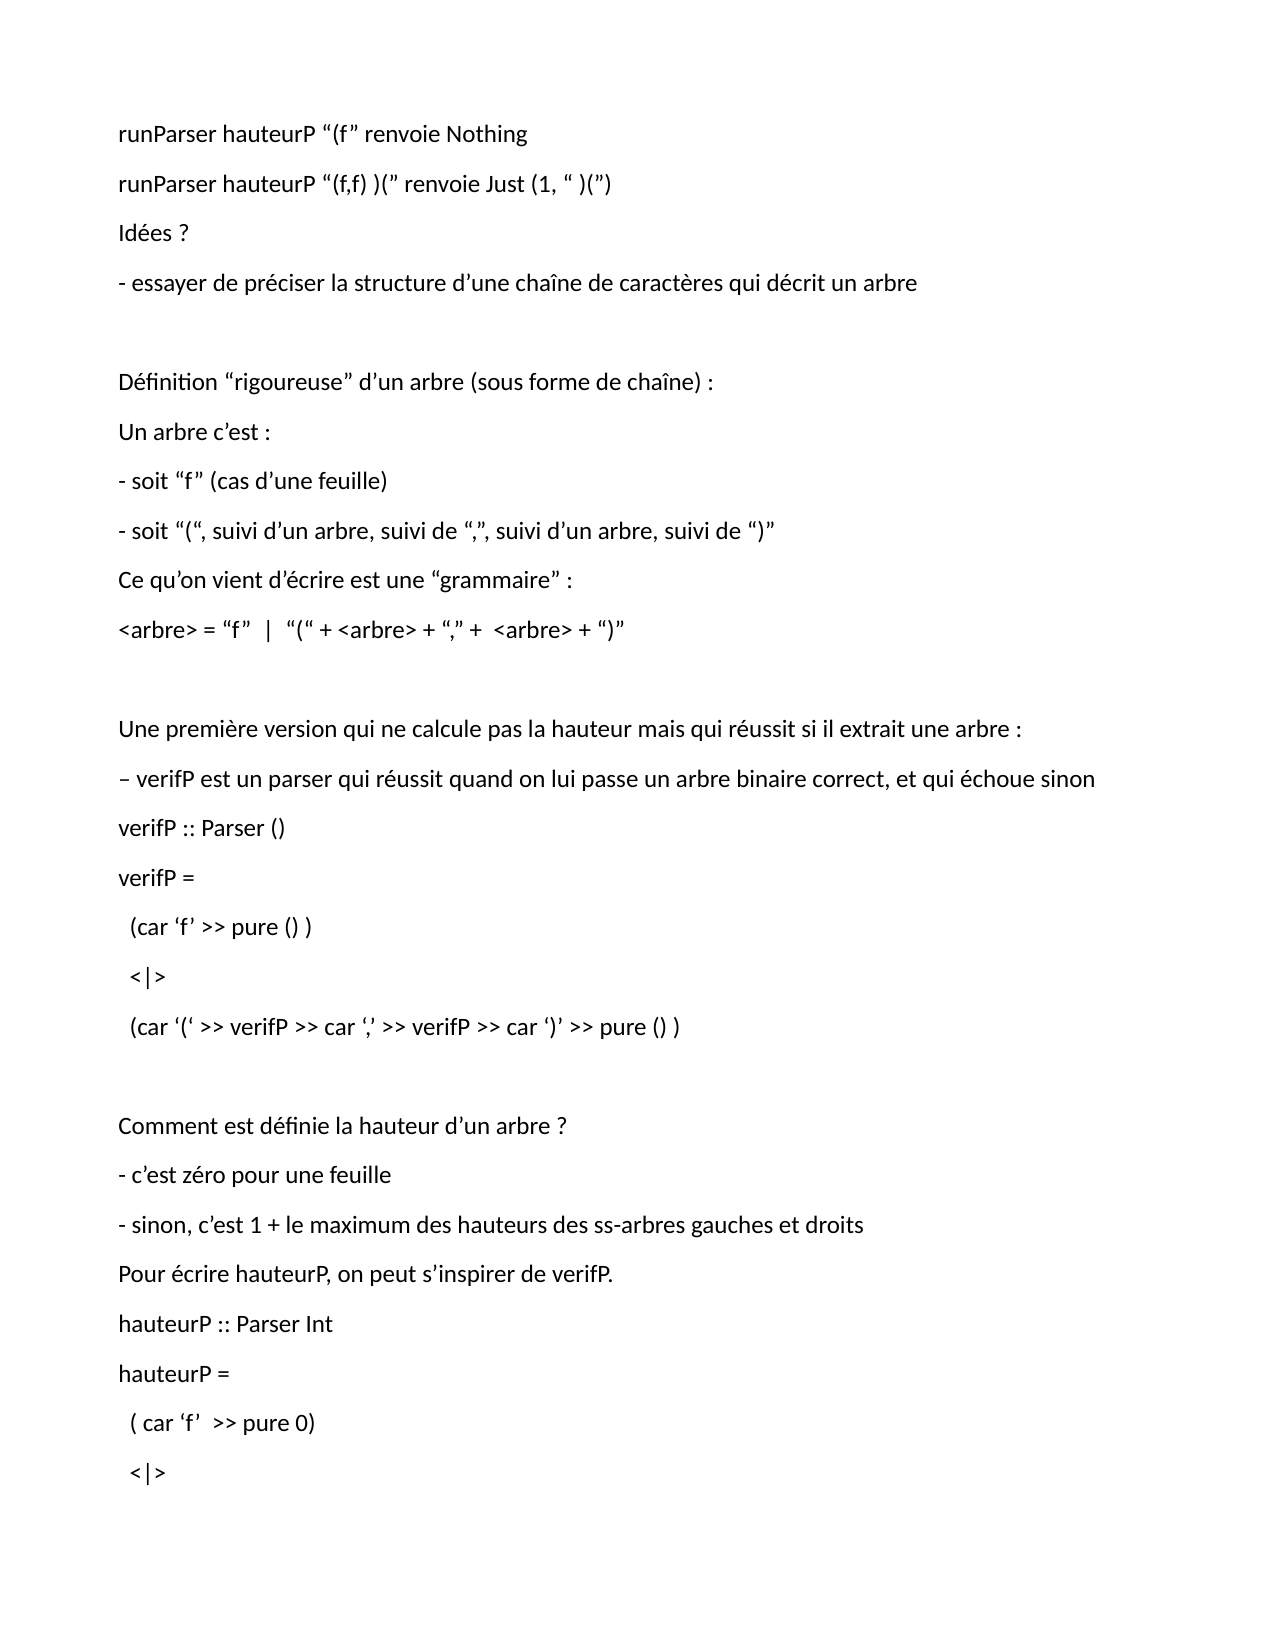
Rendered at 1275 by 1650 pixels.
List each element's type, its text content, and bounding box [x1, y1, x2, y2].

text (car ‘f’ >> pure () ) [118, 911, 1157, 942]
text Définition “rigoureuse” d’un arbre (sous forme de chaîne) : [118, 366, 1157, 397]
text ( car ‘f’ >> pure 0) [118, 1407, 1157, 1438]
text - essayer de préciser la structure d’une chaîne de caractères qui décrit un arbre [118, 267, 1157, 297]
text (car ‘(‘ >> verifP >> car ‘,’ >> verifP >> car ‘)’ >> pure () ) [118, 1011, 1157, 1041]
text Un arbre c’est : [118, 416, 1157, 446]
text - c’est zéro pour une feuille [118, 1159, 1157, 1190]
text Ce qu’on vient d’écrire est une “grammaire” : [118, 564, 1157, 595]
text - soit “f” (cas d’une feuille) [118, 465, 1157, 496]
text <|> [118, 961, 1157, 992]
text <arbre> = “f” | “(“ + <arbre> + “,” + <arbre> + “)” [118, 614, 1157, 644]
text verifP :: Parser () [118, 812, 1157, 843]
text hauteurP :: Parser Int [118, 1308, 1157, 1339]
text Une première version qui ne calcule pas la hauteur mais qui réussit si il extrait une arbre : [118, 713, 1157, 744]
text runParser hauteurP “(f,f) )(” renvoie Just (1, “ )(”) [118, 168, 1157, 198]
text - soit “(“, suivi d’un arbre, suivi de “,”, suivi d’un arbre, suivi de “)” [118, 515, 1157, 545]
text – verifP est un parser qui réussit quand on lui passe un arbre binaire correct, et qui échoue sinon [118, 763, 1157, 793]
text Idées ? [118, 217, 1157, 248]
text <|> [118, 1457, 1157, 1487]
text - sinon, c’est 1 + le maximum des hauteurs des ss-arbres gauches et droits [118, 1209, 1157, 1239]
text Comment est définie la hauteur d’un arbre ? [118, 1110, 1157, 1140]
text hauteurP = [118, 1358, 1157, 1388]
text verifP = [118, 862, 1157, 892]
text Pour écrire hauteurP, on peut s’inspirer de verifP. [118, 1258, 1157, 1289]
text runParser hauteurP “(f” renvoie Nothing [118, 118, 1157, 149]
